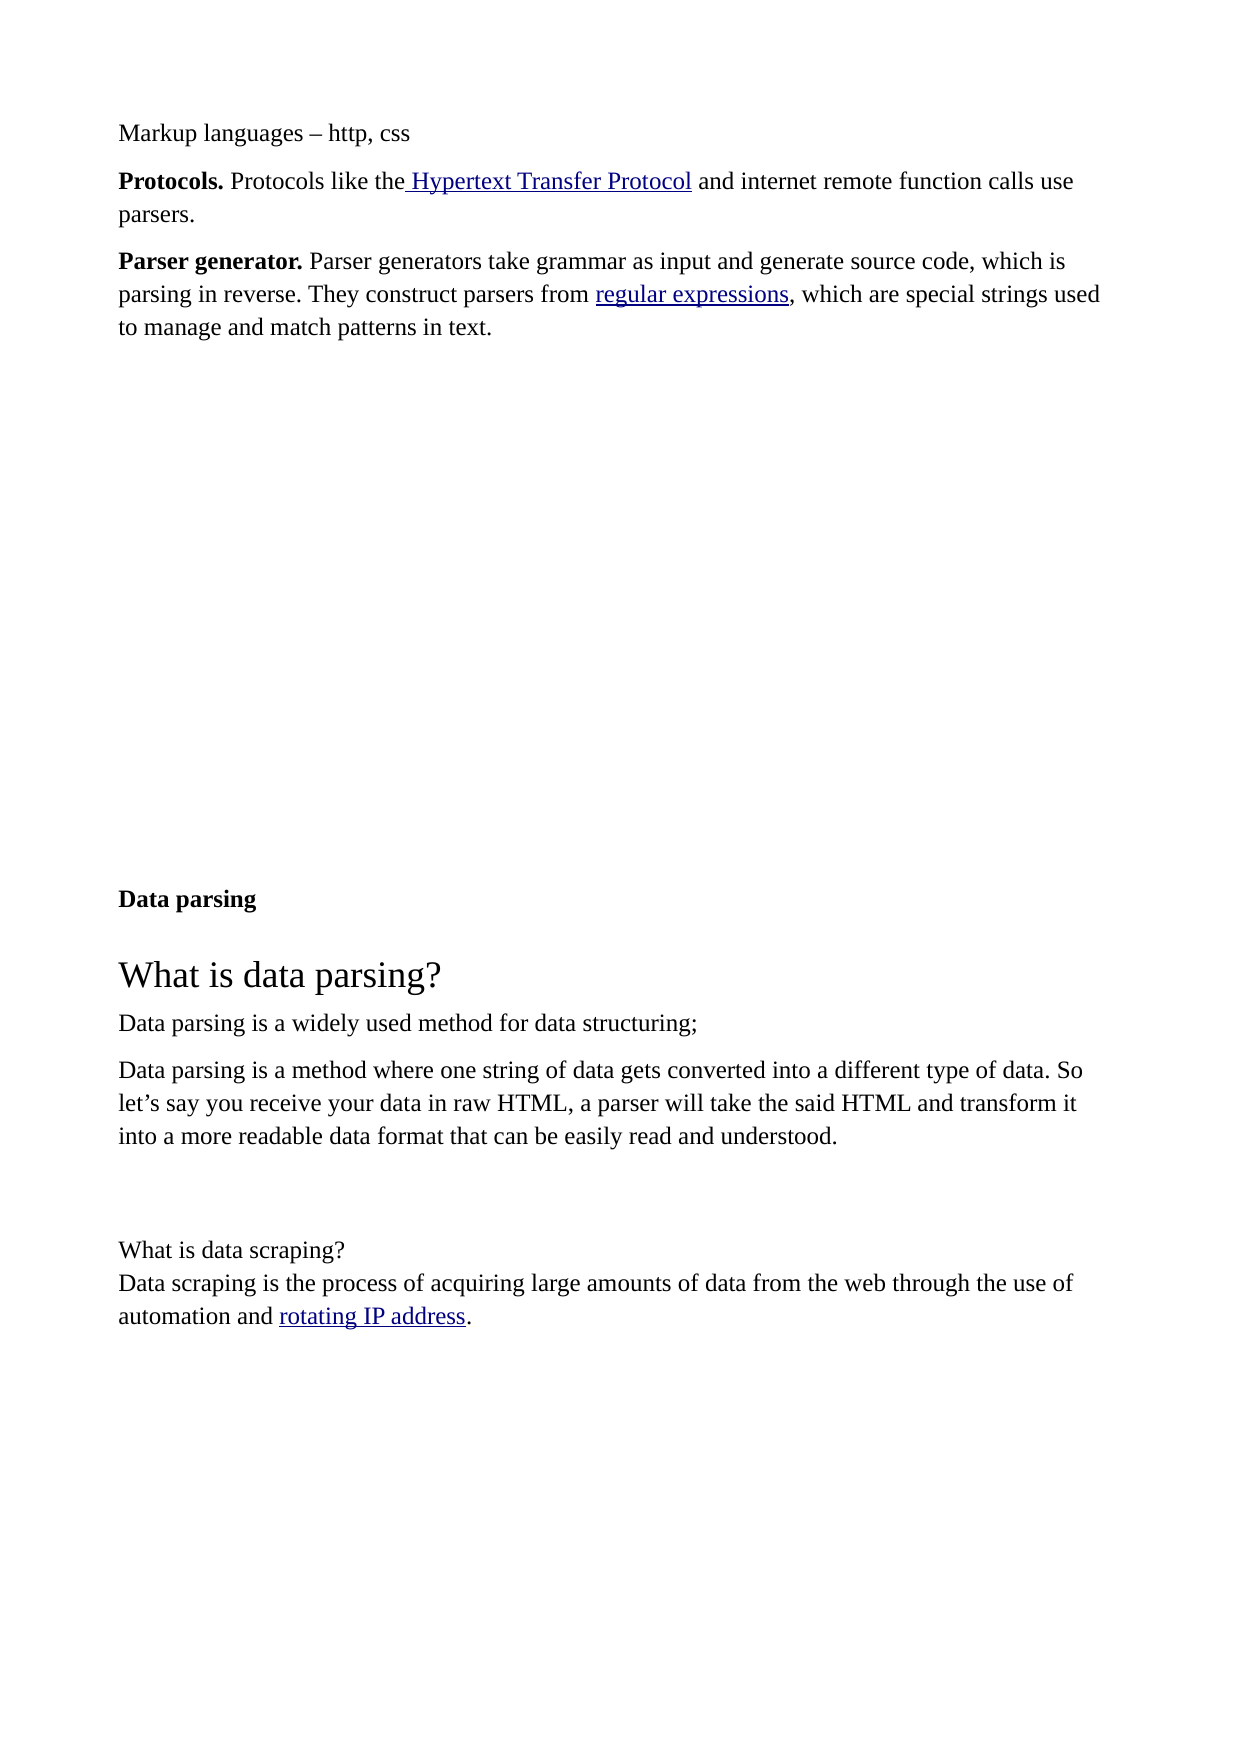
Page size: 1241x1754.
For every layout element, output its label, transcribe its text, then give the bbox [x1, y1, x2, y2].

subtitle What is data parsing? [118, 952, 1122, 995]
text Markup languages – http, css [118, 118, 1122, 147]
text Parser generator. Parser generators take grammar as input and generate source code, which is parsing in reverse. They construct parsers from regular expressions, which are special strings used to manage and match patterns in text. [118, 246, 1122, 341]
text What is data scraping? [118, 1235, 1122, 1264]
text Data parsing is a method where one string of data gets converted into a different type of data. So let’s say you receive your data in raw HTML, a parser will take the said HTML and transform it into a more readable data format that can be easily read and understood. [118, 1055, 1122, 1150]
text Data parsing is a widely used method for data structuring; [118, 1008, 1122, 1036]
text Protocols. Protocols like the Hypertext Transfer Protocol and internet remote function calls use parsers. [118, 166, 1122, 227]
text Data parsing [118, 884, 1122, 912]
text Data scraping is the process of acquiring large amounts of data from the web through the use of automation and rotating IP address. [118, 1268, 1122, 1330]
